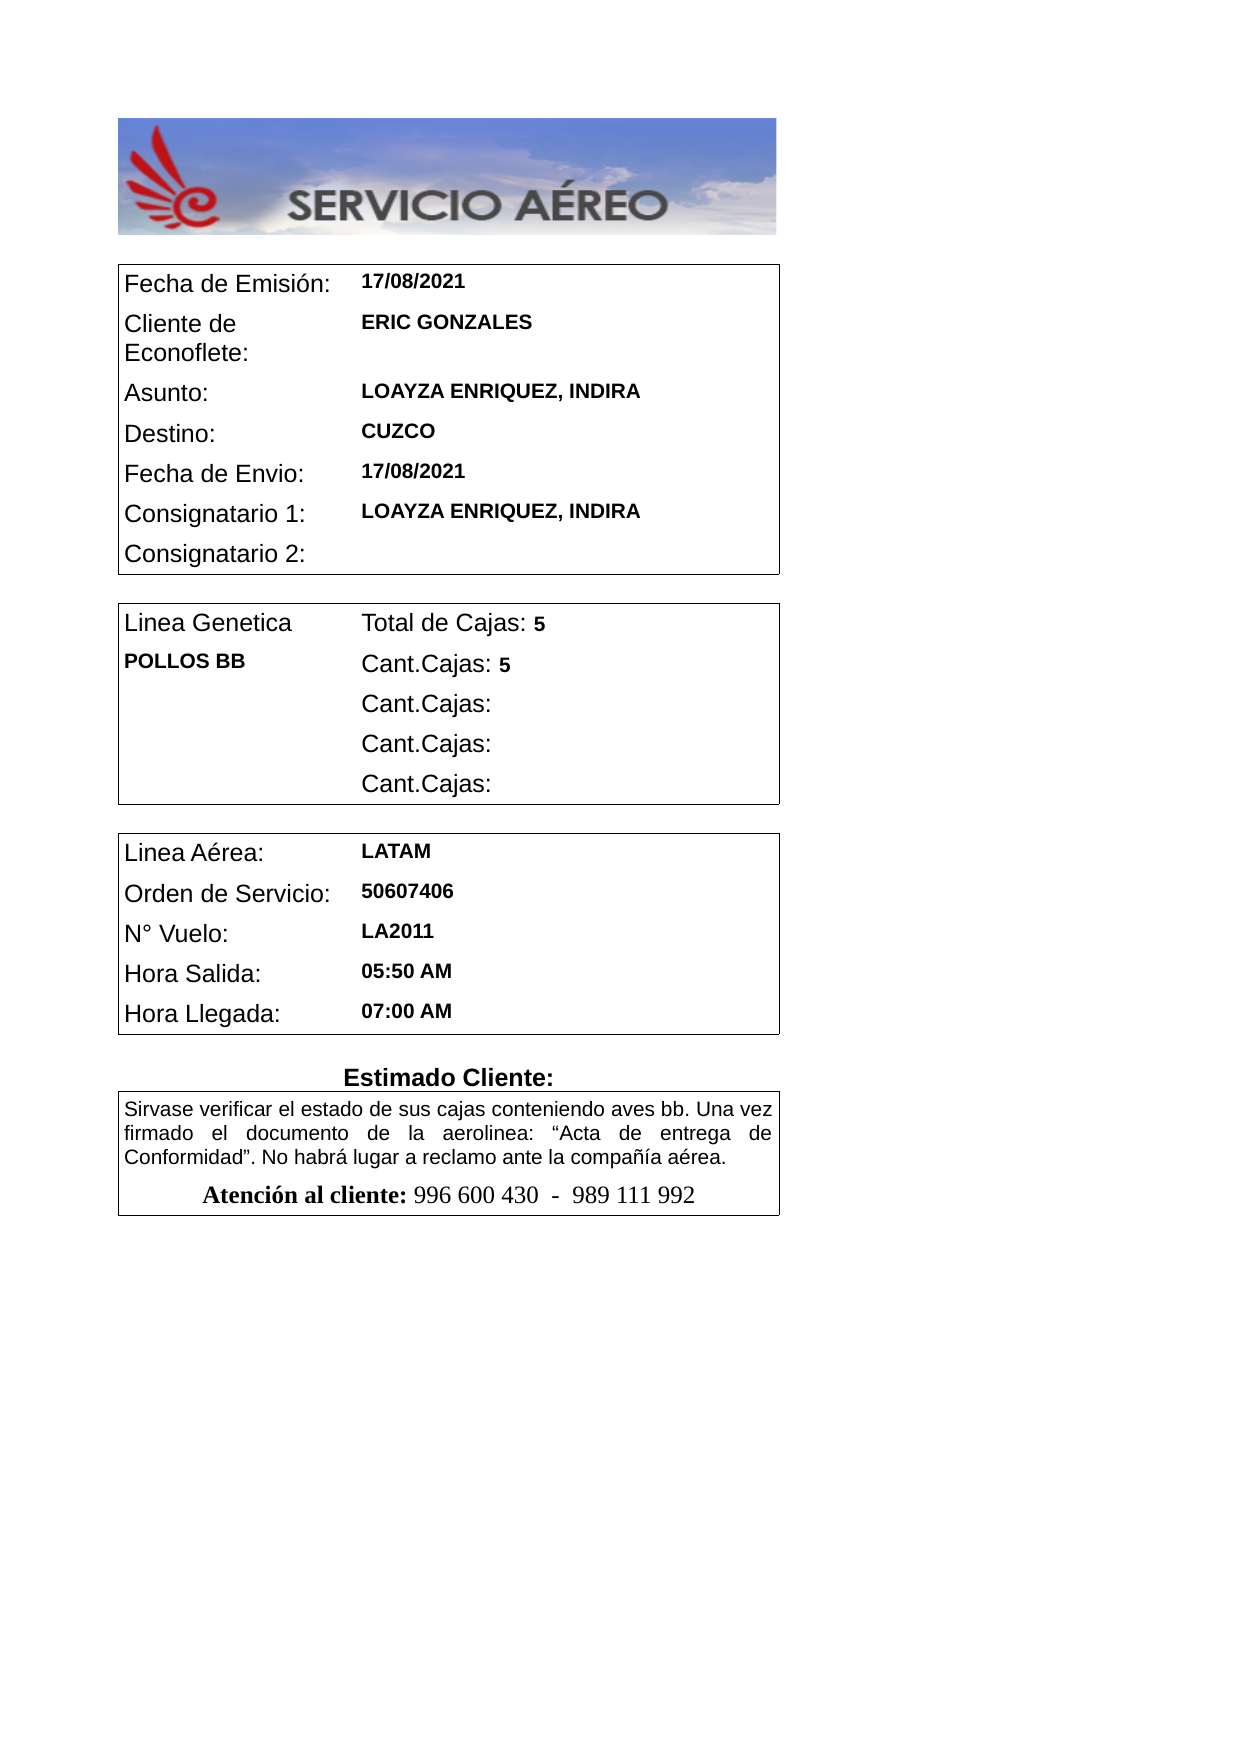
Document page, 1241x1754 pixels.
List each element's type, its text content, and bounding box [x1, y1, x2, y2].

table_cell Linea Genetica [119, 604, 356, 643]
table_cell Estimado Cliente: [118, 1035, 779, 1091]
table_cell 17/08/2021 [356, 453, 779, 493]
table_cell [356, 805, 779, 833]
table_header 17/08/2021 [356, 265, 779, 304]
table_cell Asunto: [119, 373, 356, 413]
table_cell Total de Cajas: 5 [356, 604, 779, 643]
table_cell N° Vuelo: [119, 913, 356, 953]
table_cell [119, 764, 356, 804]
table_cell LOAYZA ENRIQUEZ, INDIRA [356, 493, 779, 533]
table_cell Orden de Servicio: [119, 873, 356, 913]
table_cell Hora Llegada: [119, 994, 356, 1034]
table_header Fecha de Emisión: [119, 265, 356, 304]
table_cell LATAM [356, 834, 779, 873]
table_cell Consignatario 1: [119, 493, 356, 533]
table_cell Destino: [119, 413, 356, 453]
table_cell Atención al cliente: 996 600 430 - 989 111 992 [119, 1175, 779, 1215]
table_cell LOAYZA ENRIQUEZ, INDIRA [356, 373, 779, 413]
table_cell CUZCO [356, 413, 779, 453]
table_cell [118, 575, 356, 603]
table_cell Sirvase verificar el estado de sus cajas conteniendo aves bb. Una vez firmado el documento de la aerolinea: “Acta de entrega de Conformidad”. No habrá lugar a reclamo ante la compañía aérea. [119, 1092, 779, 1175]
picture [118, 118, 777, 235]
table_cell ERIC GONZALES [356, 304, 779, 373]
table_cell Fecha de Envio: [119, 453, 356, 493]
table_cell [118, 805, 356, 833]
table_cell [356, 534, 779, 574]
table_cell Cant.Cajas: [356, 764, 779, 804]
table_cell LA2011 [356, 913, 779, 953]
table_cell 50607406 [356, 873, 779, 913]
table_cell Cant.Cajas: [356, 683, 779, 723]
table_cell [119, 683, 356, 723]
table_cell Consignatario 2: [119, 534, 356, 574]
table_cell [356, 575, 779, 603]
table_cell Cliente de Econoflete: [119, 304, 356, 373]
table_cell Cant.Cajas: [356, 723, 779, 763]
table_cell Linea Aérea: [119, 834, 356, 873]
table_cell Hora Salida: [119, 953, 356, 993]
table_cell [119, 723, 356, 763]
table_cell POLLOS BB [119, 643, 356, 683]
table_cell Cant.Cajas: 5 [356, 643, 779, 683]
table_cell 07:00 AM [356, 994, 779, 1034]
table_cell 05:50 AM [356, 953, 779, 993]
